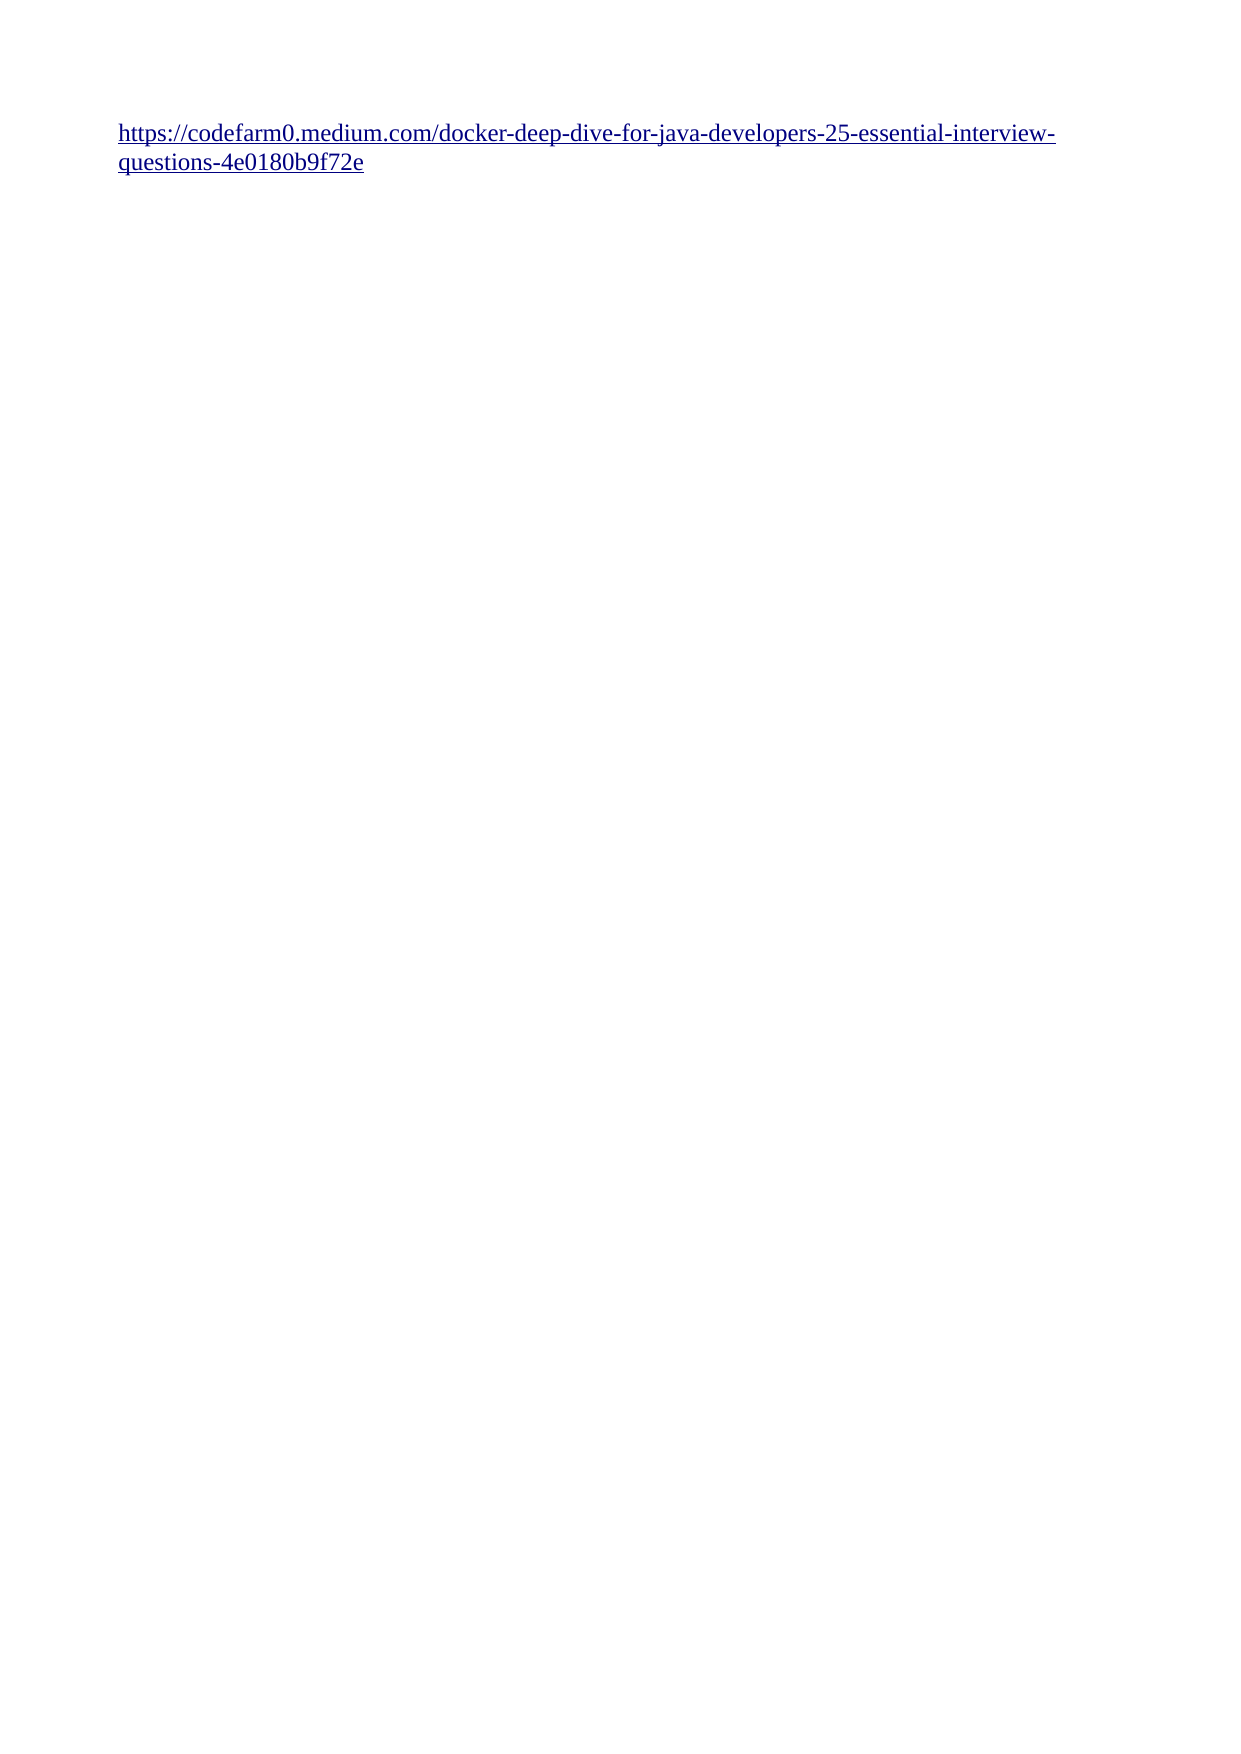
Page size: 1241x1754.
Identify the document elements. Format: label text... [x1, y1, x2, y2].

text https://codefarm0.medium.com/docker-deep-dive-for-java-developers-25-essential-interview-questions-4e0180b9f72e [118, 118, 1122, 176]
